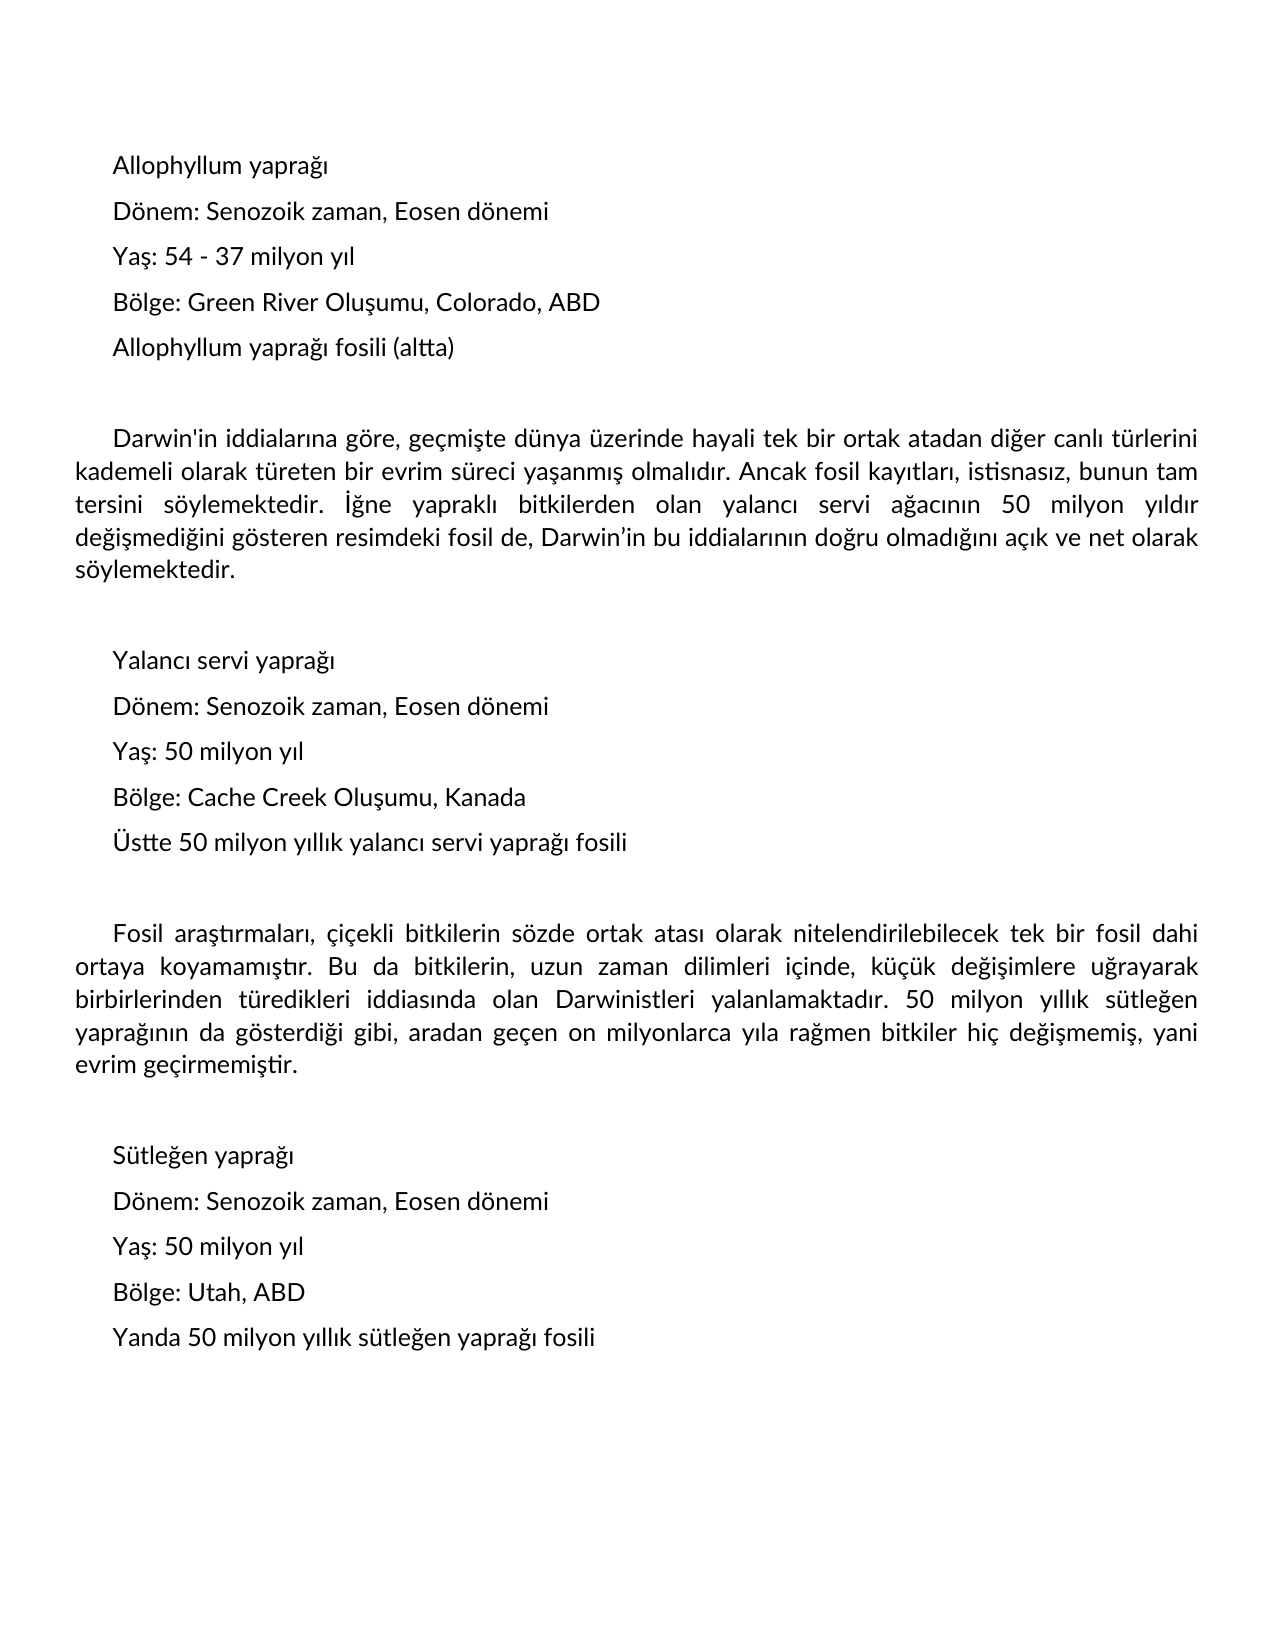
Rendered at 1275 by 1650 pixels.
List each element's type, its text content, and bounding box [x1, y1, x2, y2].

text Yaş: 50 milyon yıl [75, 1231, 1200, 1261]
text Bölge: Utah, ABD [75, 1276, 1200, 1306]
text Sütleğen yaprağı [75, 1140, 1200, 1170]
text Allophyllum yaprağı [75, 150, 1200, 180]
text Yaş: 54 - 37 milyon yıl [75, 241, 1200, 271]
text Dönem: Senozoik zaman, Eosen dönemi [75, 195, 1200, 225]
text Dönem: Senozoik zaman, Eosen dönemi [75, 1185, 1200, 1215]
text Allophyllum yaprağı fosili (altta) [75, 332, 1200, 362]
text Bölge: Cache Creek Oluşumu, Kanada [75, 781, 1200, 811]
text Yaş: 50 milyon yıl [75, 736, 1200, 766]
text Üstte 50 milyon yıllık yalancı servi yaprağı fosili [75, 827, 1200, 857]
text Yalancı servi yaprağı [75, 645, 1200, 675]
text Bölge: Green River Oluşumu, Colorado, ABD [75, 286, 1200, 316]
text Fosil araştırmaları, çiçekli bitkilerin sözde ortak atası olarak nitelendirilebilecek tek bir fosil dahi ortaya koyamamıştır. Bu da bitkilerin, uzun zaman dilimleri içinde, küçük değişimlere uğrayarak birbirlerinden türedikleri iddiasında olan Darwinistleri yalanlamaktadır. 50 milyon yıllık sütleğen yaprağının da gösterdiği gibi, aradan geçen on milyonlarca yıla rağmen bitkiler hiç değişmemiş, yani evrim geçirmemiştir. [75, 917, 1200, 1079]
text Yanda 50 milyon yıllık sütleğen yaprağı fosili [75, 1322, 1200, 1352]
text Darwin'in iddialarına göre, geçmişte dünya üzerinde hayali tek bir ortak atadan diğer canlı türlerini kademeli olarak türeten bir evrim süreci yaşanmış olmalıdır. Ancak fosil kayıtları, istisnasız, bunun tam tersini söylemektedir. İğne yapraklı bitkilerden olan yalancı servi ağacının 50 milyon yıldır değişmediğini gösteren resimdeki fosil de, Darwin’in bu iddialarının doğru olmadığını açık ve net olarak söylemektedir. [75, 422, 1200, 584]
text Dönem: Senozoik zaman, Eosen dönemi [75, 690, 1200, 720]
